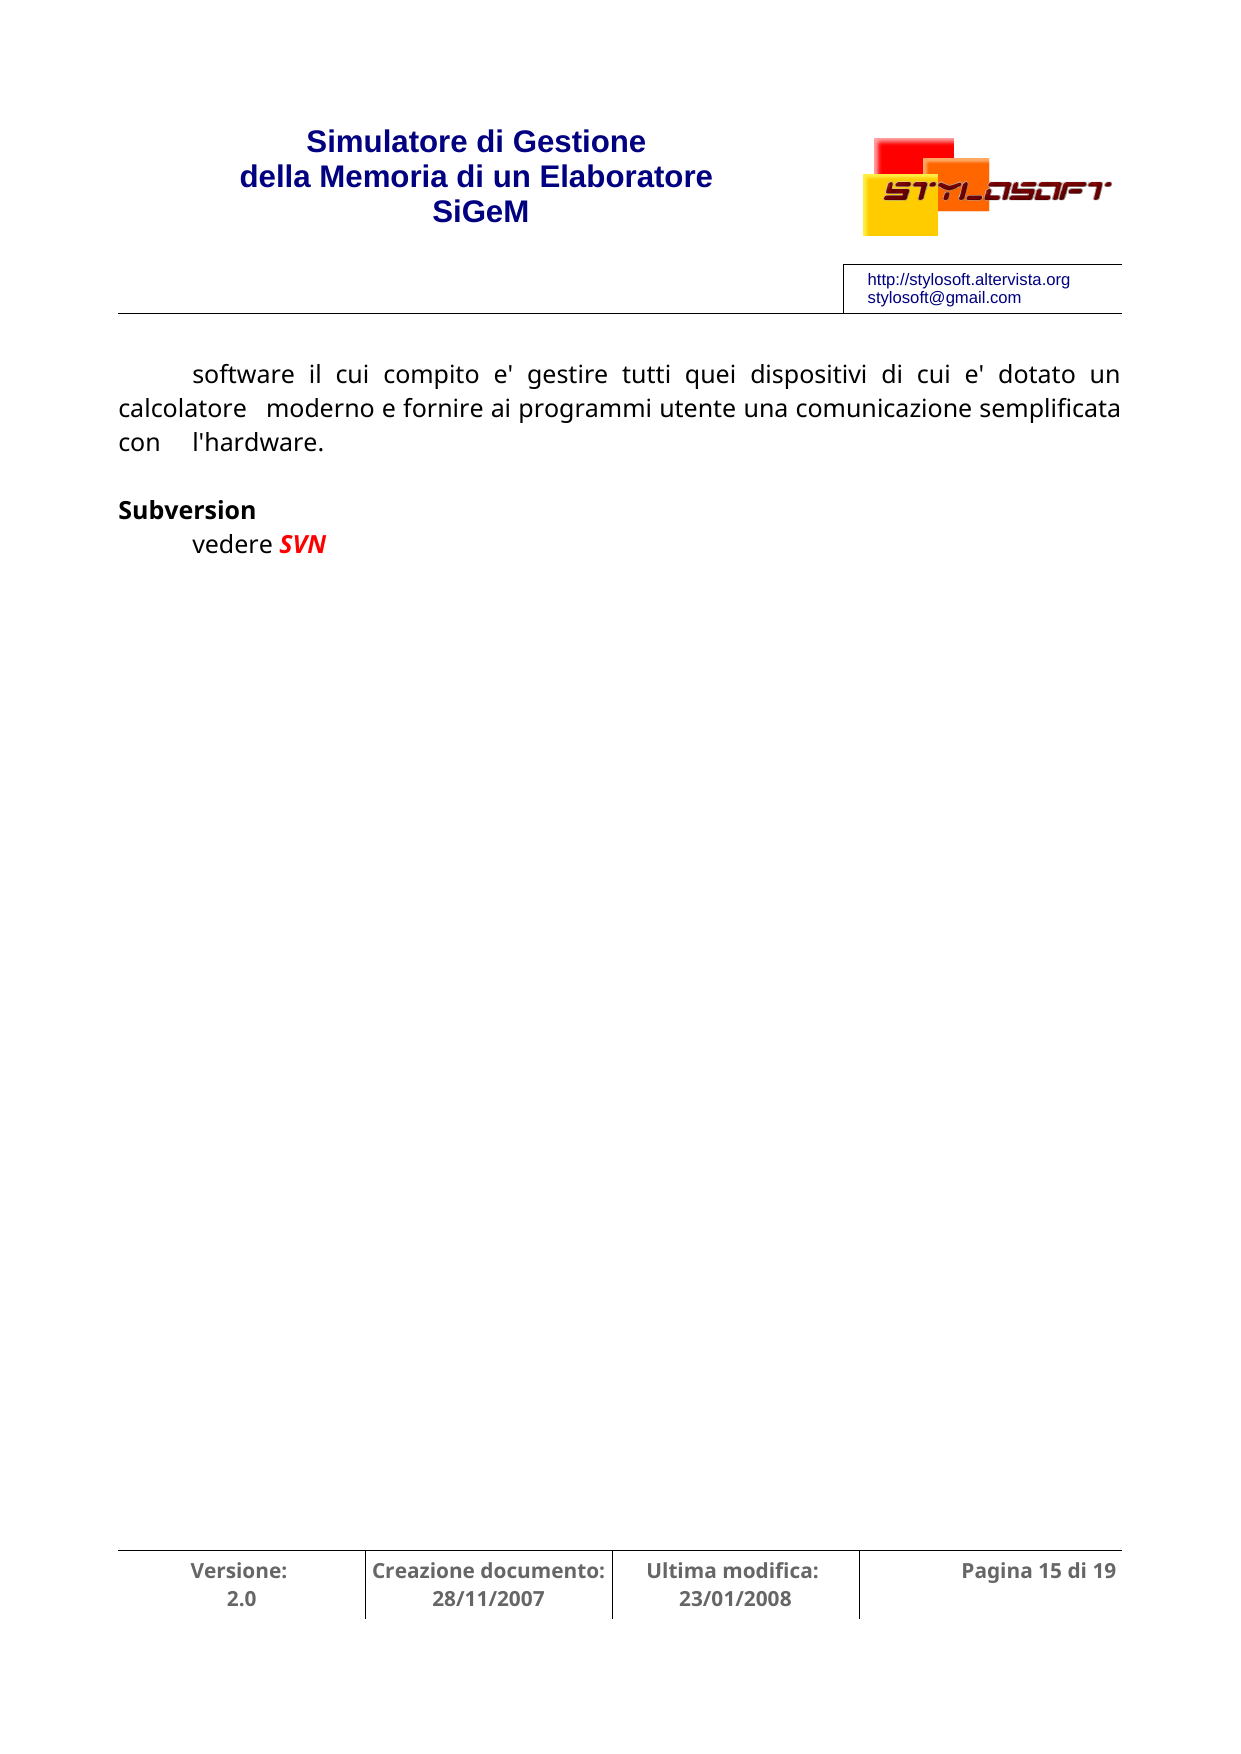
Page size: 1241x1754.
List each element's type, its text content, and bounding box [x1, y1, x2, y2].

text software il cui compito e' gestire tutti quei dispositivi di cui e' dotato un calcolatore moderno e fornire ai programmi utente una comunicazione semplificata con l'hardware. [118, 357, 1122, 459]
text vedere SVN [118, 527, 1122, 561]
text Subversion [118, 493, 1122, 527]
picture [848, 123, 1117, 247]
